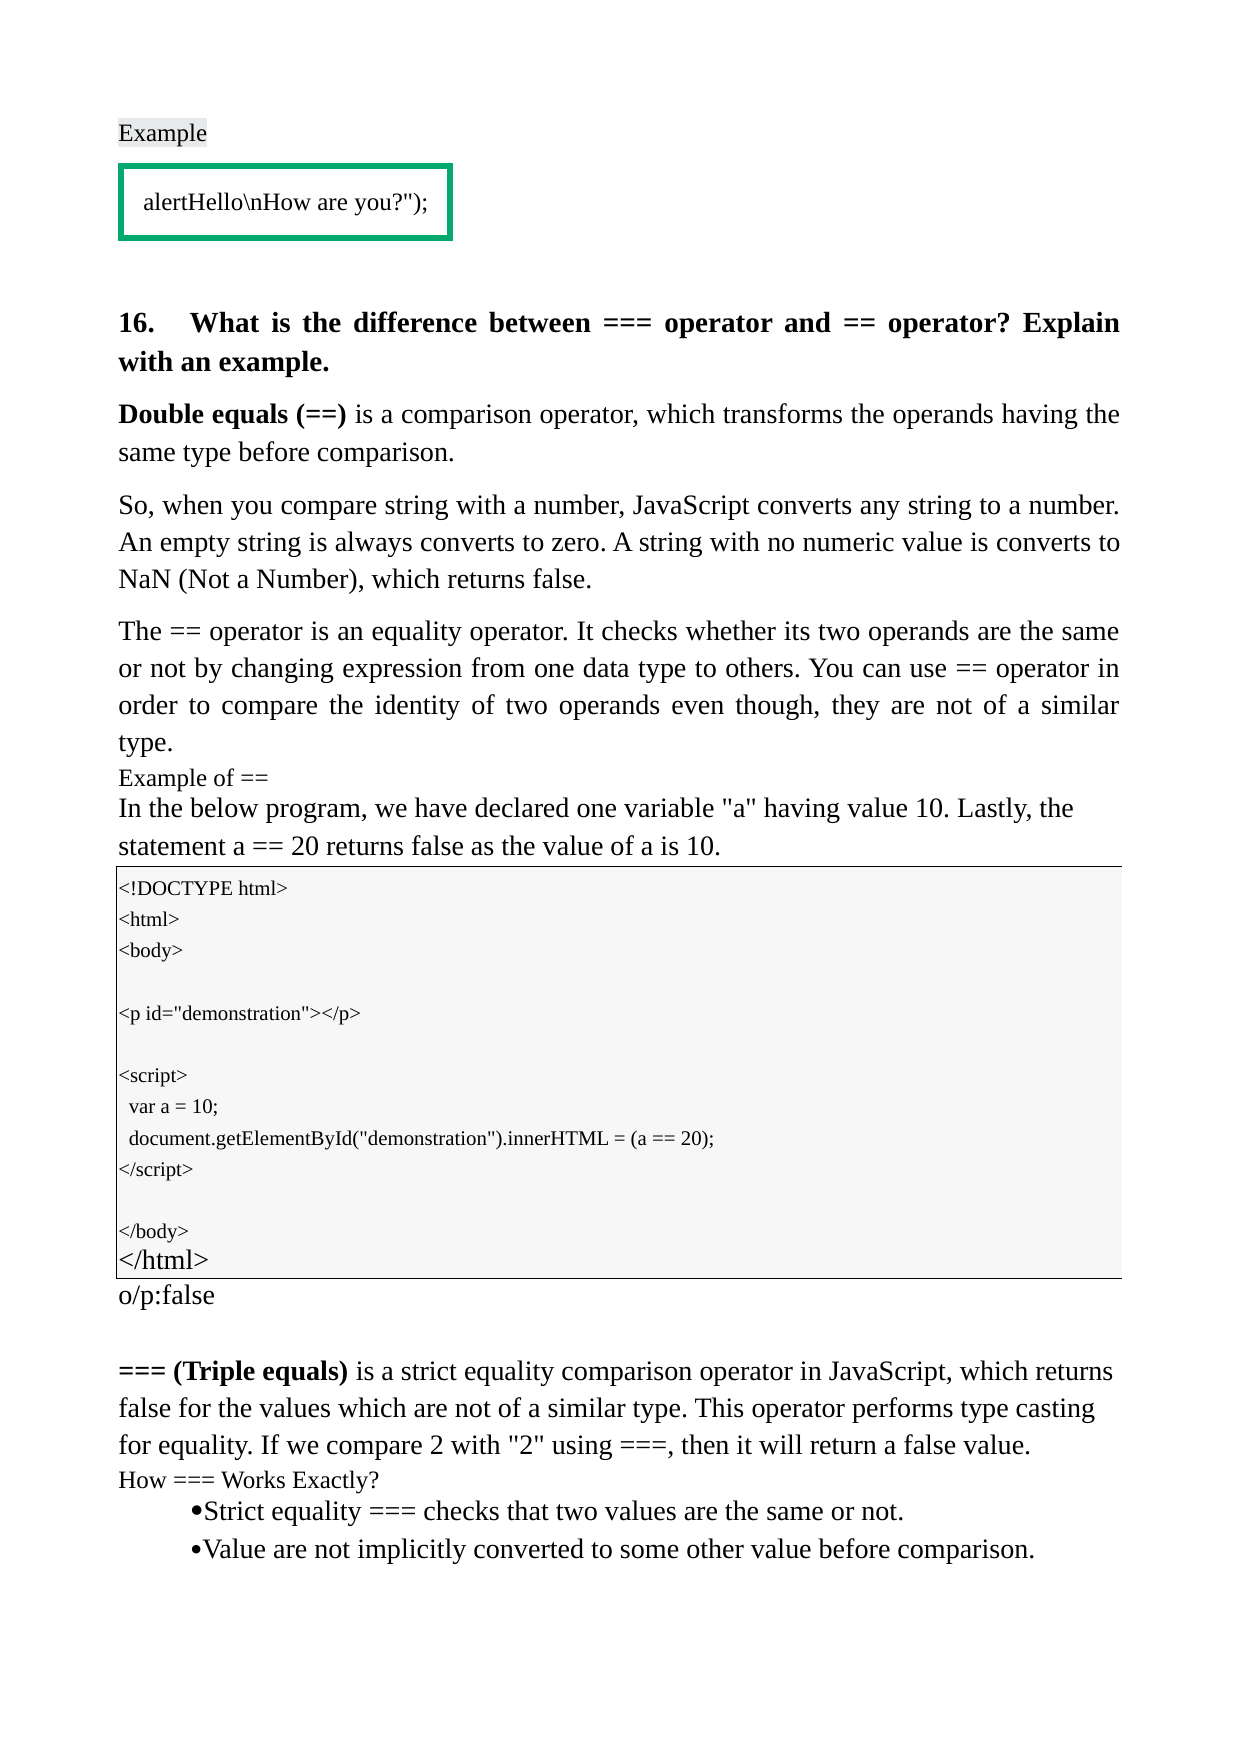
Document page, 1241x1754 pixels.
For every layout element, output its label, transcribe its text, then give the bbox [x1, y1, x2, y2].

text o/p:false [118, 1279, 1122, 1311]
list Value are not implicitly converted to some other value before comparison. [192, 1532, 1122, 1564]
text <!DOCTYPE html> [117, 867, 1122, 899]
text In the below program, we have declared one variable "a" having value 10. Lastly, the statement a == 20 returns false as the value of a is 10. [118, 791, 1122, 861]
text </body> [118, 1212, 1122, 1241]
subtitle How === Works Exactly? [118, 1466, 1122, 1494]
subtitle alertHello\nHow are you?"); [124, 169, 447, 235]
text <body> [118, 931, 1122, 962]
list Strict equality === checks that two values are the same or not. [192, 1494, 1122, 1527]
text </script> [118, 1149, 1122, 1181]
text So, when you compare string with a number, JavaScript converts any string to a number. An empty string is always converts to zero. A string with no numeric value is converts to NaN (Not a Number), which returns false. [118, 488, 1122, 594]
text document.getElementById("demonstration").innerHTML = (a == 20); [118, 1118, 1122, 1149]
text </html> [117, 1241, 1122, 1278]
text === (Triple equals) is a strict equality comparison operator in JavaScript, which returns false for the values which are not of a similar type. This operator performs type casting for equality. If we compare 2 with "2" using ===, then it will return a false value. [118, 1354, 1122, 1461]
text var a = 10; [118, 1087, 1122, 1118]
subtitle [453, 162, 1122, 241]
text <p id="demonstration"></p> [118, 993, 1122, 1024]
text 16. What is the difference between === operator and == operator? Explain with an example. [118, 306, 1122, 378]
text The == operator is an equality operator. It checks whether its two operands are the same or not by changing expression from one data type to others. You can use == operator in order to compare the identity of two operands even though, they are not of a similar type. [118, 614, 1122, 758]
text <html> [118, 899, 1122, 931]
subtitle Example [118, 118, 1122, 147]
text Double equals (==) is a comparison operator, which transforms the operands having the same type before comparison. [118, 397, 1122, 468]
subtitle Example of == [118, 763, 1122, 791]
text <script> [118, 1056, 1122, 1087]
